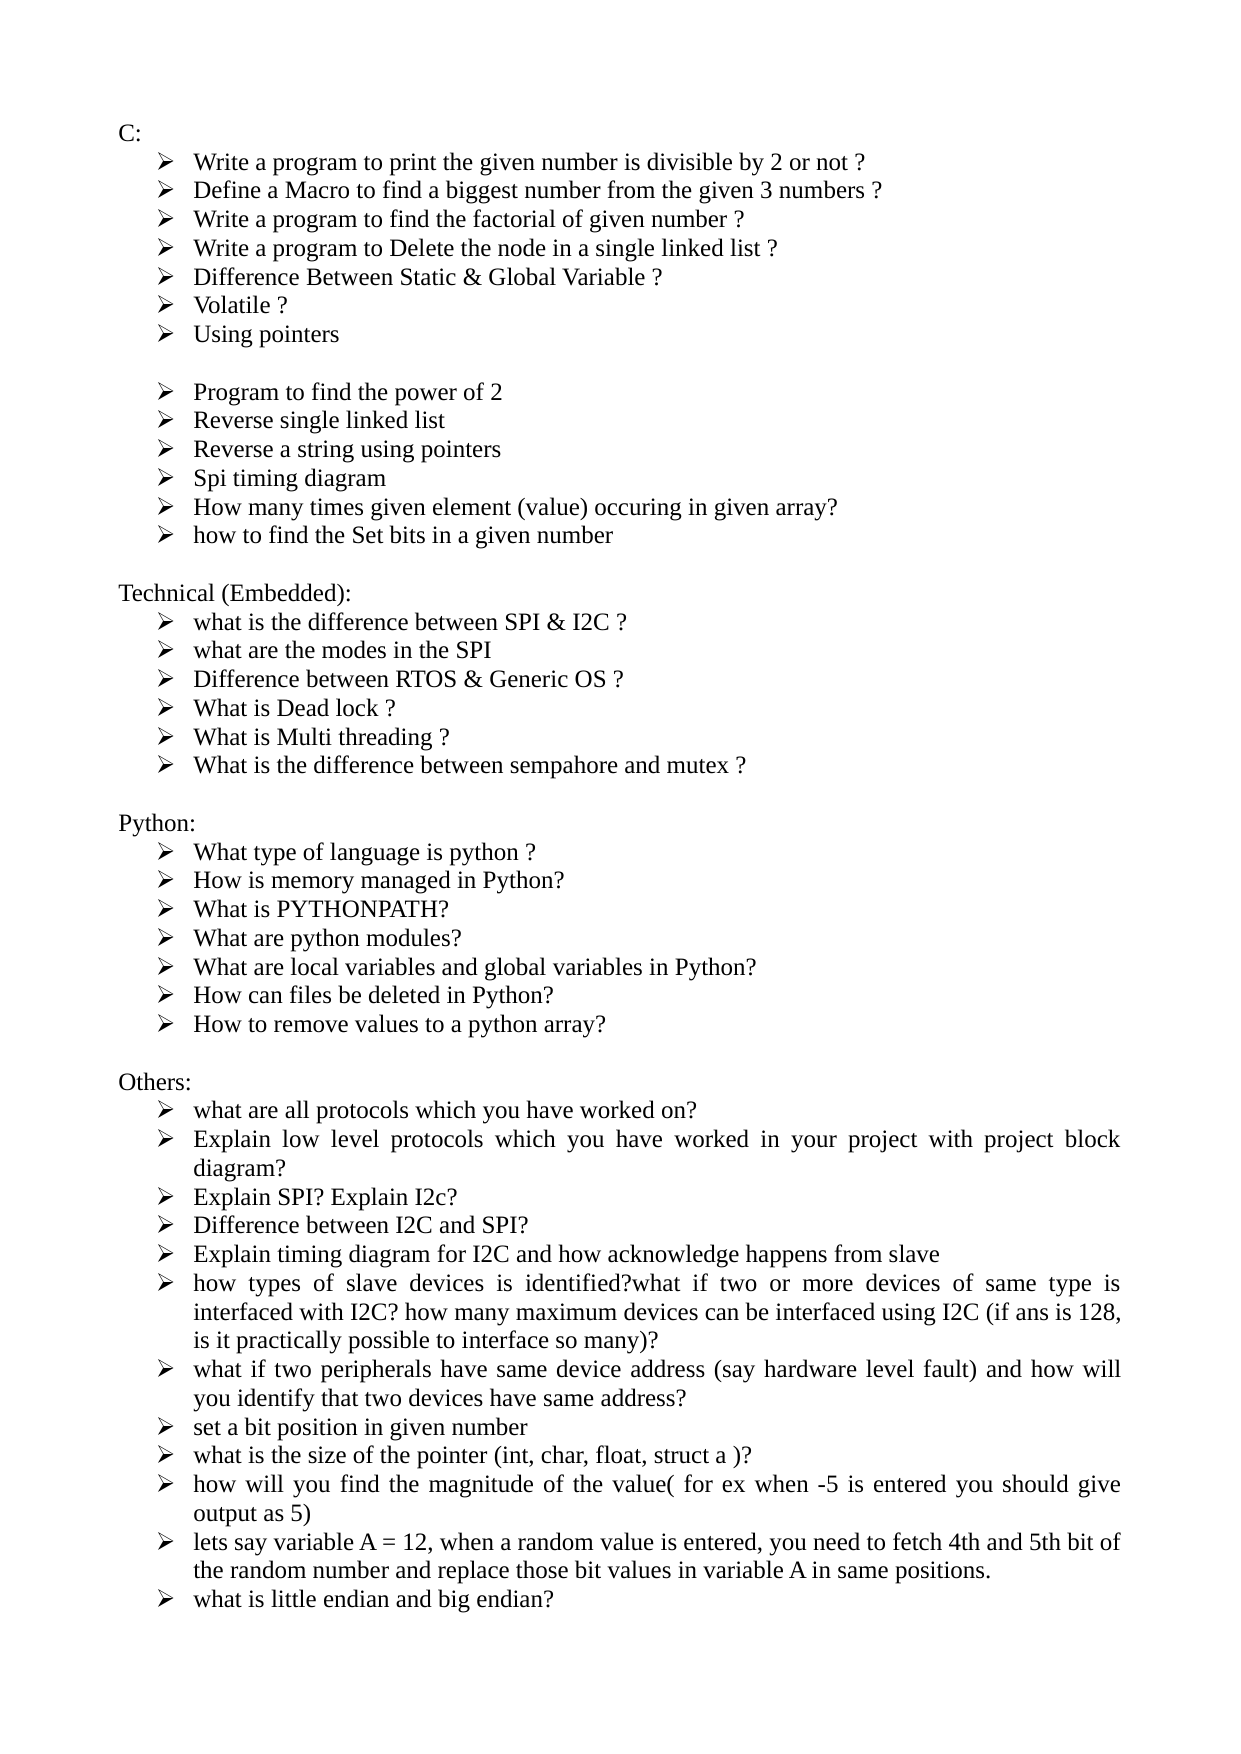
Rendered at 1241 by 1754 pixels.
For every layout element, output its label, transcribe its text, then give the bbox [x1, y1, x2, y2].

list set a bit position in given number [156, 1412, 1122, 1441]
list Define a Macro to find a biggest number from the given 3 numbers ? [156, 176, 1122, 204]
list Write a program to find the factorial of given number ? [156, 204, 1122, 233]
list What is PYTHONPATH? [156, 894, 1122, 923]
list How is memory managed in Python? [156, 866, 1122, 894]
list How many times given element (value) occuring in given array? [156, 492, 1122, 521]
list Write a program to Delete the node in a single linked list ? [156, 233, 1122, 262]
list lets say variable A = 12, when a random value is entered, you need to fetch 4th and 5th bit of the random number and replace those bit values in variable A in same positions. [156, 1527, 1122, 1584]
list Difference Between Static & Global Variable ? [156, 262, 1122, 291]
list Using pointers [156, 319, 1122, 348]
list How to remove values to a python array? [156, 1009, 1122, 1038]
list what is the size of the pointer (int, char, float, struct a )? [156, 1441, 1122, 1469]
list how will you find the magnitude of the value( for ex when -5 is entered you should give output as 5) [156, 1469, 1122, 1527]
list What type of language is python ? [156, 837, 1122, 866]
list What is the difference between sempahore and mutex ? [156, 751, 1122, 779]
text Python: [118, 808, 1122, 837]
list Program to find the power of 2 [156, 377, 1122, 406]
list how to find the Set bits in a given number [156, 521, 1122, 549]
list Explain SPI? Explain I2c? [156, 1182, 1122, 1211]
list Reverse a string using pointers [156, 434, 1122, 463]
list Write a program to print the given number is divisible by 2 or not ? [156, 147, 1122, 176]
list Spi timing diagram [156, 463, 1122, 492]
list Explain low level protocols which you have worked in your project with project block diagram? [156, 1124, 1122, 1182]
list what are the modes in the SPI [156, 636, 1122, 664]
list What are local variables and global variables in Python? [156, 952, 1122, 981]
list Difference between RTOS & Generic OS ? [156, 664, 1122, 693]
text C: [118, 118, 1122, 147]
list what are all protocols which you have worked on? [156, 1096, 1122, 1124]
list What is Dead lock ? [156, 693, 1122, 722]
list what is the difference between SPI & I2C ? [156, 607, 1122, 636]
list Volatile ? [156, 291, 1122, 319]
text Technical (Embedded): [118, 578, 1122, 607]
list How can files be deleted in Python? [156, 981, 1122, 1009]
list Reverse single linked list [156, 406, 1122, 434]
list What are python modules? [156, 923, 1122, 952]
text Others: [118, 1067, 1122, 1096]
list what is little endian and big endian? [156, 1584, 1122, 1613]
list how types of slave devices is identified?what if two or more devices of same type is interfaced with I2C? how many maximum devices can be interfaced using I2C (if ans is 128, is it practically possible to interface so many)? [156, 1268, 1122, 1354]
list what if two peripherals have same device address (say hardware level fault) and how will you identify that two devices have same address? [156, 1354, 1122, 1412]
list What is Multi threading ? [156, 722, 1122, 751]
list Difference between I2C and SPI? [156, 1211, 1122, 1239]
list Explain timing diagram for I2C and how acknowledge happens from slave [156, 1239, 1122, 1268]
